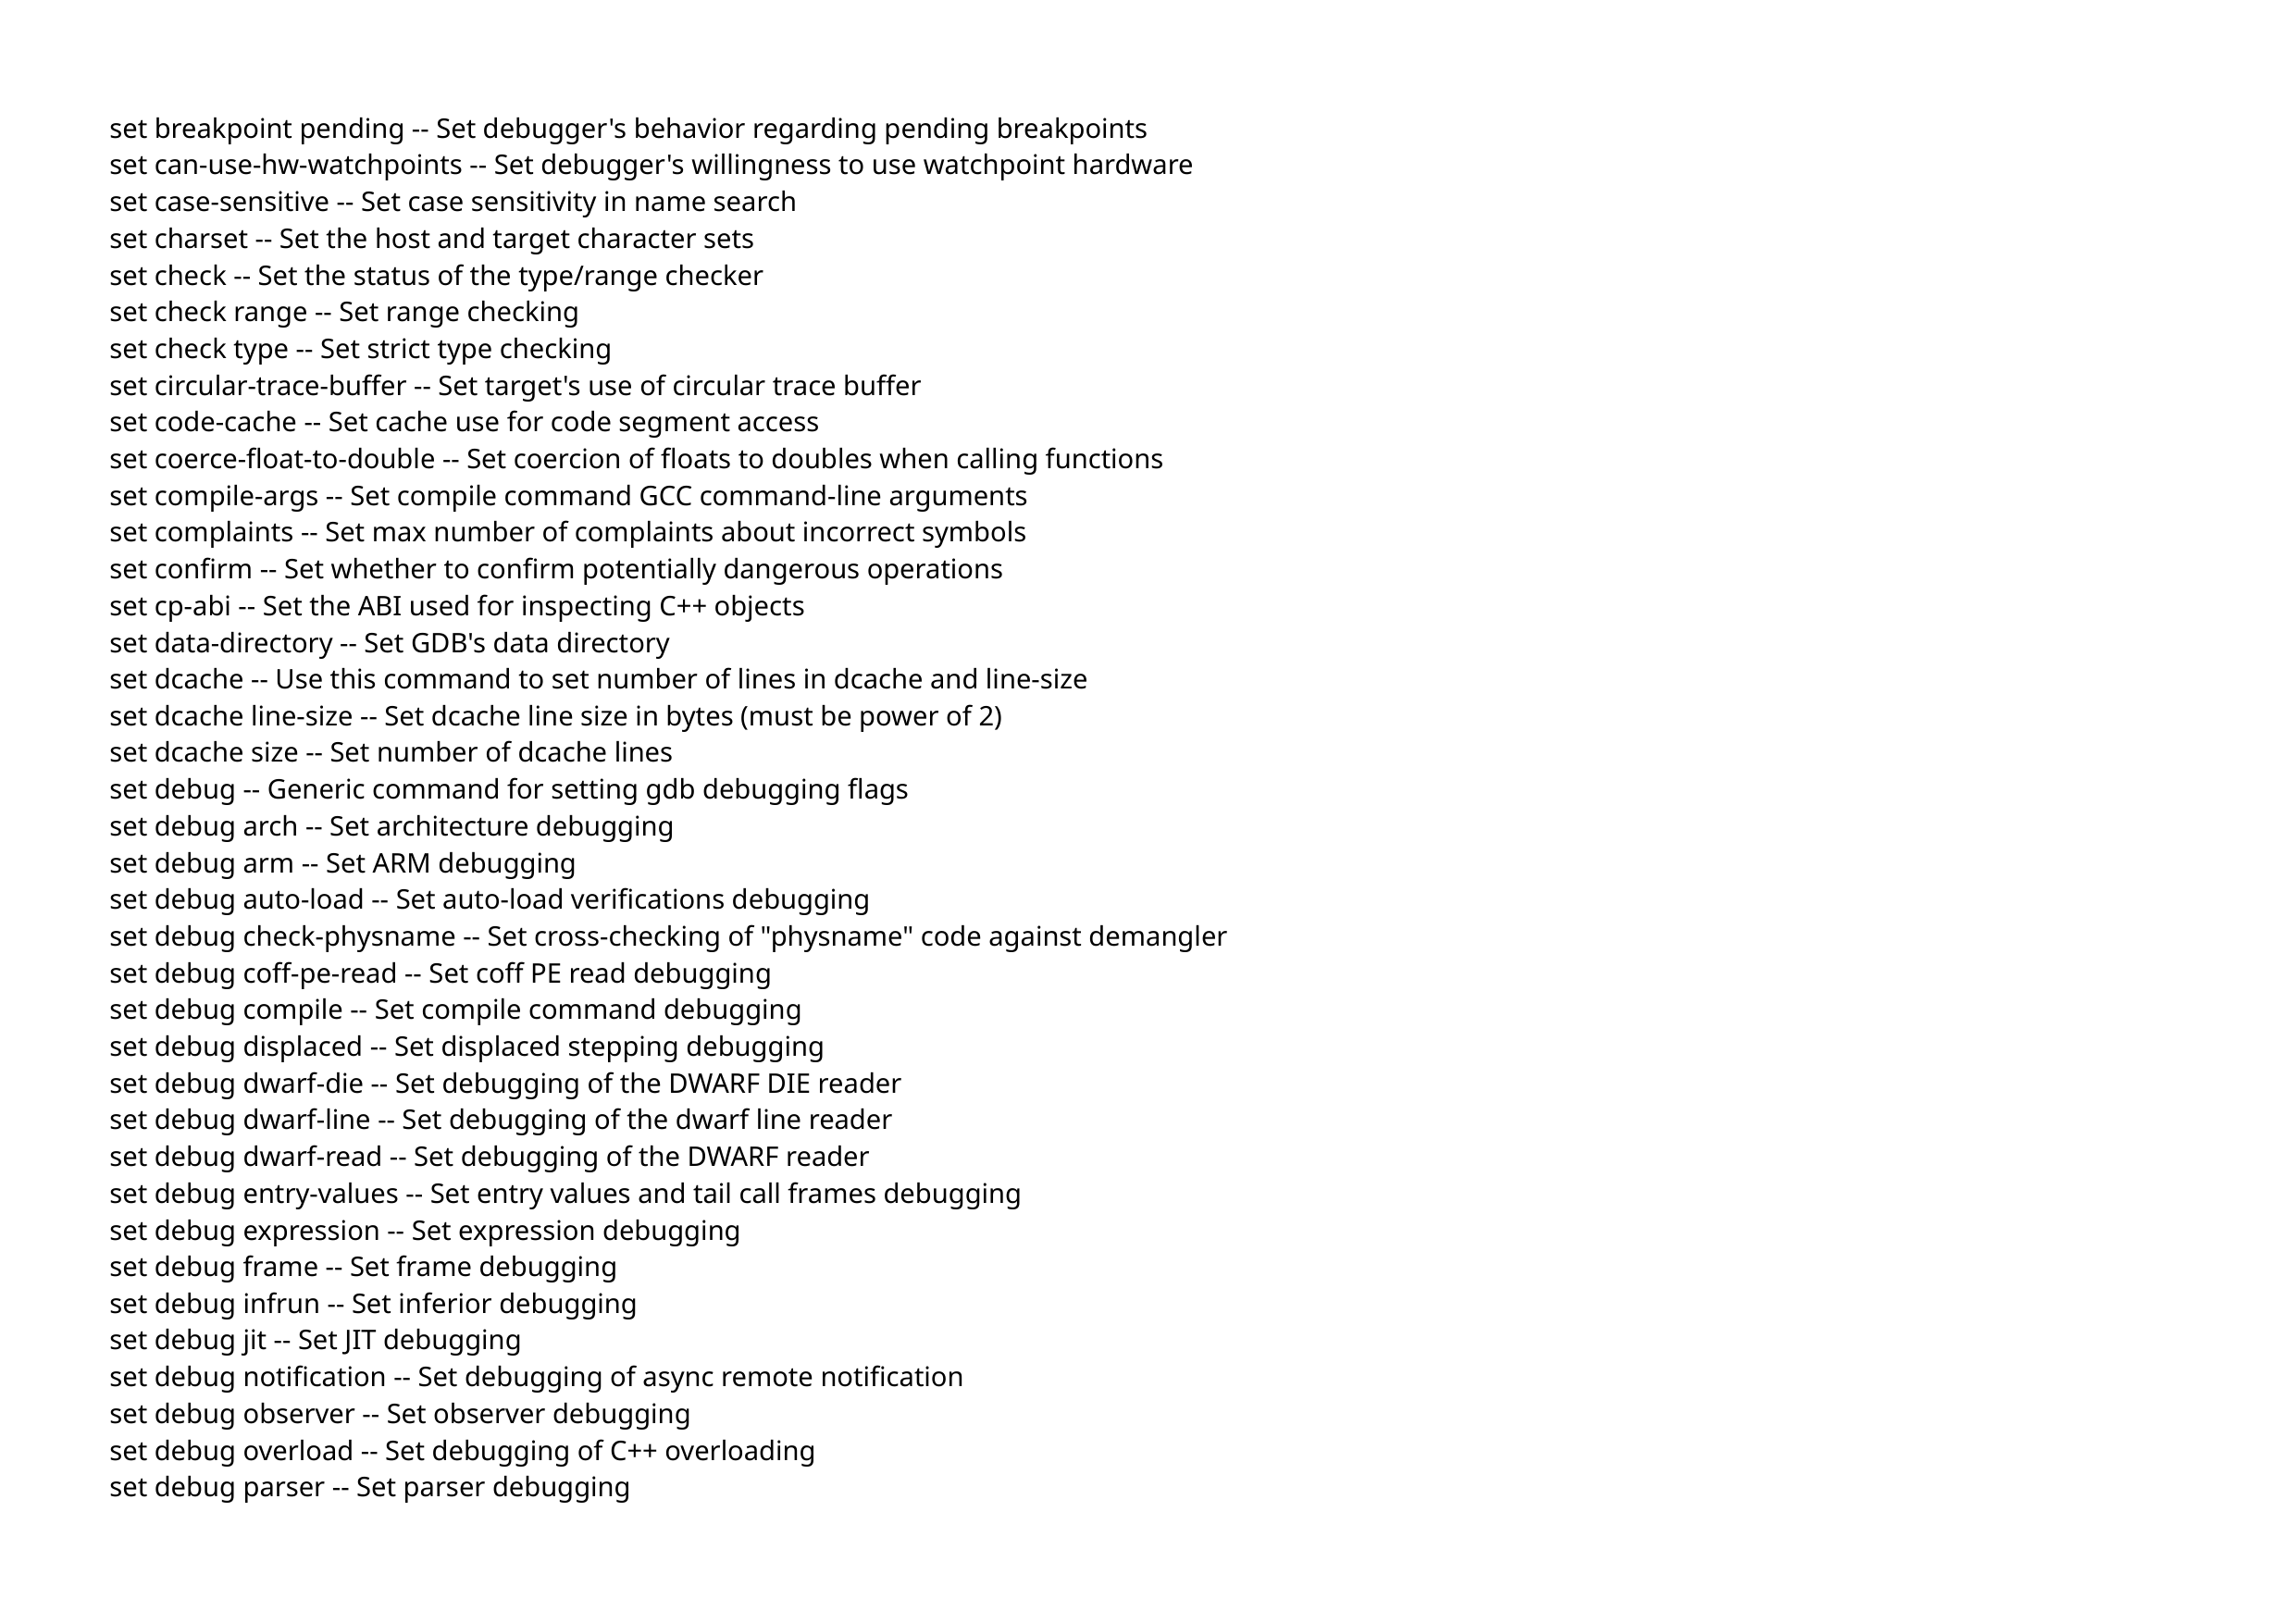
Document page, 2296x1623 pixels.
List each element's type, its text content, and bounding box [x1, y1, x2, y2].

text set breakpoint pending -- Set debugger's behavior regarding pending breakpoints set can-use-hw-watchpoints -- Set debugger's willingness to use watchpoint hardware set case-sensitive -- Set case sensitivity in name search set charset -- Set the host and target character sets set check -- Set the status of the type/range checker set check range -- Set range checking set check type -- Set strict type checking set circular-trace-buffer -- Set target's use of circular trace buffer set code-cache -- Set cache use for code segment access set coerce-float-to-double -- Set coercion of floats to doubles when calling functions set compile-args -- Set compile command GCC command-line arguments set complaints -- Set max number of complaints about incorrect symbols set confirm -- Set whether to confirm potentially dangerous operations set cp-abi -- Set the ABI used for inspecting C++ objects set data-directory -- Set GDB's data directory set dcache -- Use this command to set number of lines in dcache and line-size set dcache line-size -- Set dcache line size in bytes (must be power of 2) set dcache size -- Set number of dcache lines set debug -- Generic command for setting gdb debugging flags set debug arch -- Set architecture debugging set debug arm -- Set ARM debugging set debug auto-load -- Set auto-load verifications debugging set debug check-physname -- Set cross-checking of "physname" code against demangler set debug coff-pe-read -- Set coff PE read debugging set debug compile -- Set compile command debugging set debug displaced -- Set displaced stepping debugging set debug dwarf-die -- Set debugging of the DWARF DIE reader set debug dwarf-line -- Set debugging of the dwarf line reader set debug dwarf-read -- Set debugging of the DWARF reader set debug entry-values -- Set entry values and tail call frames debugging set debug expression -- Set expression debugging set debug frame -- Set frame debugging set debug infrun -- Set inferior debugging set debug jit -- Set JIT debugging set debug notification -- Set debugging of async remote notification set debug observer -- Set observer debugging set debug overload -- Set debugging of C++ overloading set debug parser -- Set parser debugging [109, 109, 2278, 1505]
